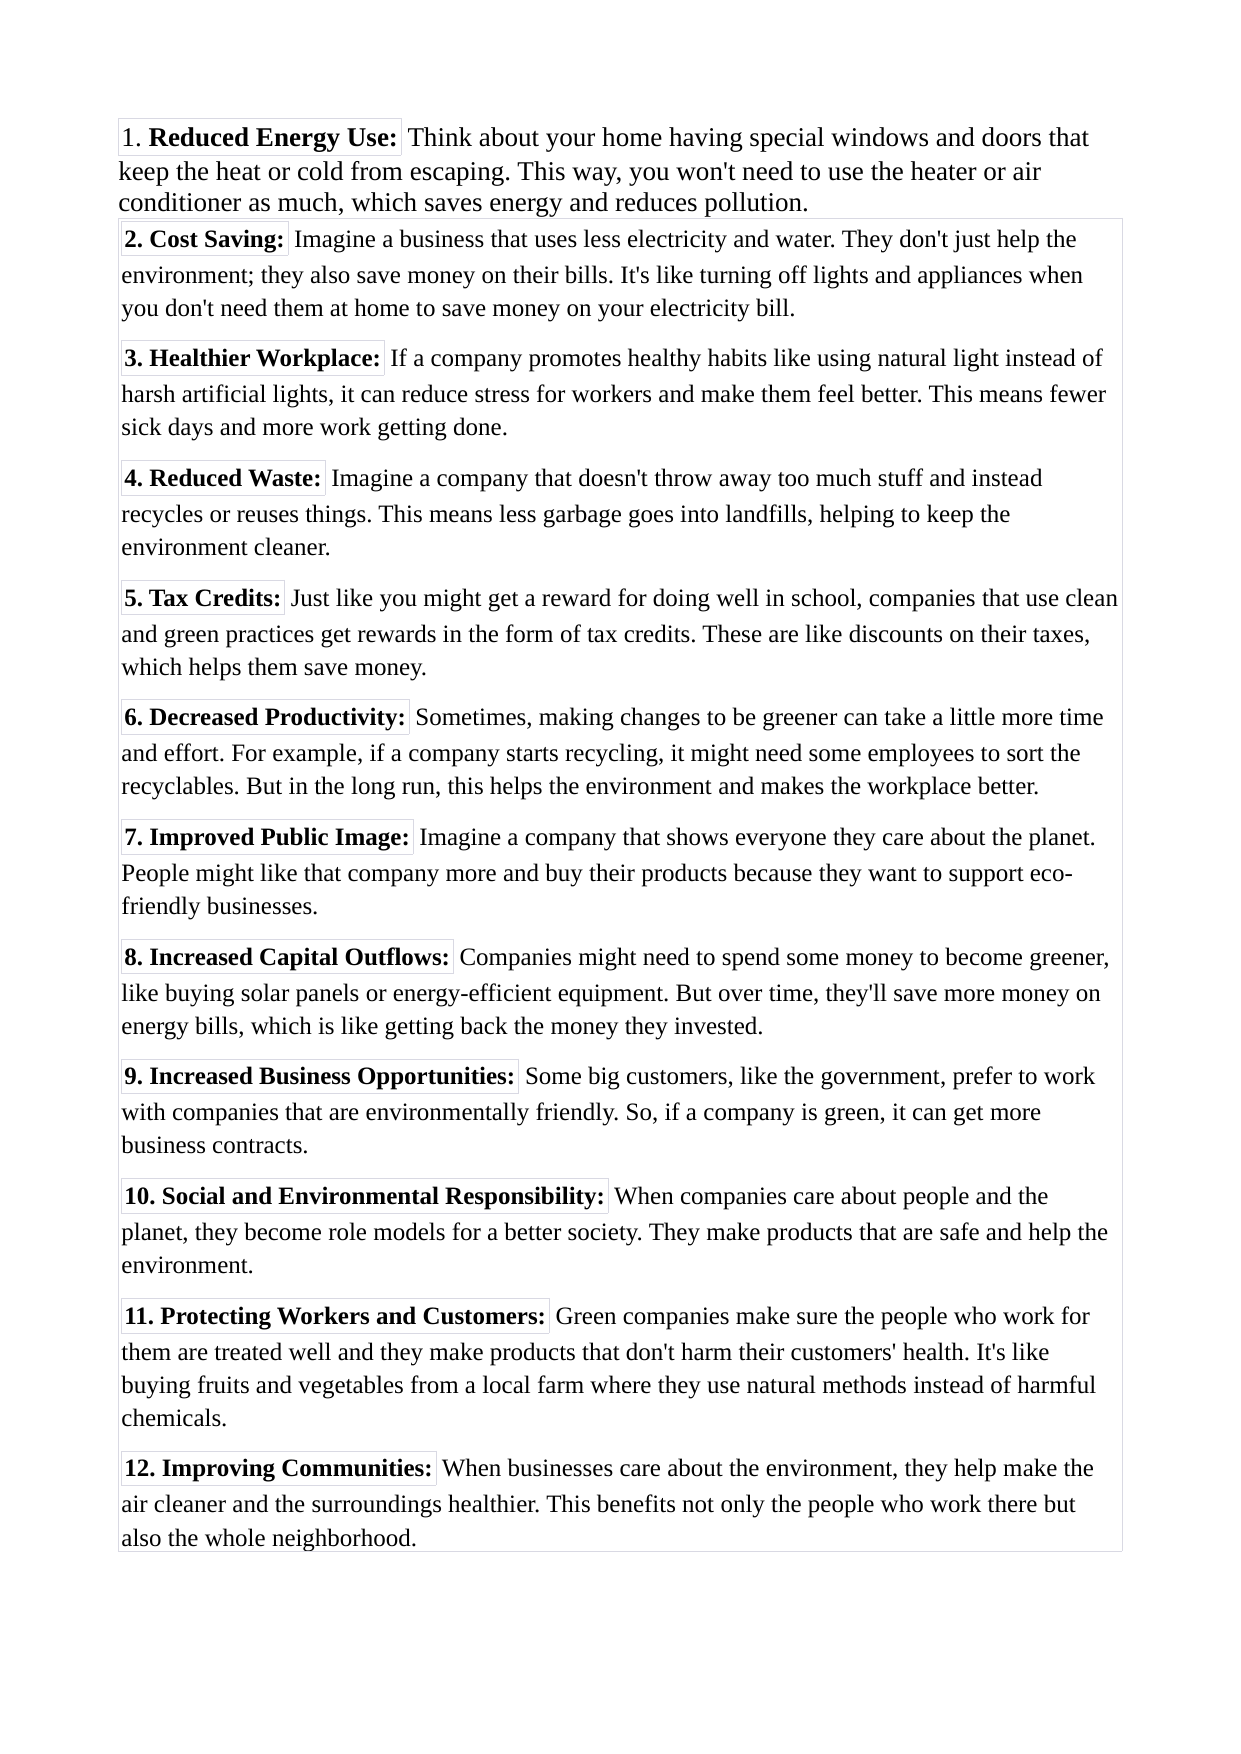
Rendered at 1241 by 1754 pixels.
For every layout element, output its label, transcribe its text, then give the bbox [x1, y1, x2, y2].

text 12. Improving Communities: When businesses care about the environment, they help make the air cleaner and the surroundings healthier. This benefits not only the people who work there but also the whole neighborhood. [119, 1447, 1122, 1551]
text 5. Tax Credits: Just like you might get a reward for doing well in school, companies that use clean and green practices get rewards in the form of tax credits. These are like discounts on their taxes, which helps them save money. [119, 577, 1122, 681]
text 11. Protecting Workers and Customers: Green companies make sure the people who work for them are treated well and they make products that don't harm their customers' health. It's like buying fruits and vegetables from a local farm where they use natural methods instead of harmful chemicals. [119, 1295, 1122, 1432]
text 8. Increased Capital Outflows: Companies might need to spend some money to become greener, like buying solar panels or energy-efficient equipment. But over time, they'll save more money on energy bills, which is like getting back the money they invested. [119, 936, 1122, 1039]
text 6. Decreased Productivity: Sometimes, making changes to be greener can take a little more time and effort. For example, if a company starts recycling, it might need some employees to sort the recyclables. But in the long run, this helps the environment and makes the workplace better. [119, 696, 1122, 800]
text 10. Social and Environmental Responsibility: When companies care about people and the planet, they become role models for a better society. They make products that are safe and help the environment. [119, 1175, 1122, 1279]
text 2. Cost Saving: Imagine a business that uses less electricity and water. They don't just help the environment; they also save money on their bills. It's like turning off lights and appliances when you don't need them at home to save money on your electricity bill. [119, 219, 1122, 321]
text 9. Increased Business Opportunities: Some big customers, like the government, prefer to work with companies that are environmentally friendly. So, if a company is green, it can get more business contracts. [119, 1055, 1122, 1159]
text 4. Reduced Waste: Imagine a company that doesn't throw away too much stuff and instead recycles or reuses things. This means less garbage goes into landfills, helping to keep the environment cleaner. [119, 457, 1122, 561]
text 1. Reduced Energy Use: Think about your home having special windows and doors that keep the heat or cold from escaping. This way, you won't need to use the heater or air conditioner as much, which saves energy and reduces pollution. [118, 118, 1122, 218]
text 7. Improved Public Image: Imagine a company that shows everyone they care about the planet. People might like that company more and buy their products because they want to support eco-friendly businesses. [119, 816, 1122, 920]
text 3. Healthier Workplace: If a company promotes healthy habits like using natural light instead of harsh artificial lights, it can reduce stress for workers and make them feel better. This means fewer sick days and more work getting done. [119, 337, 1122, 441]
